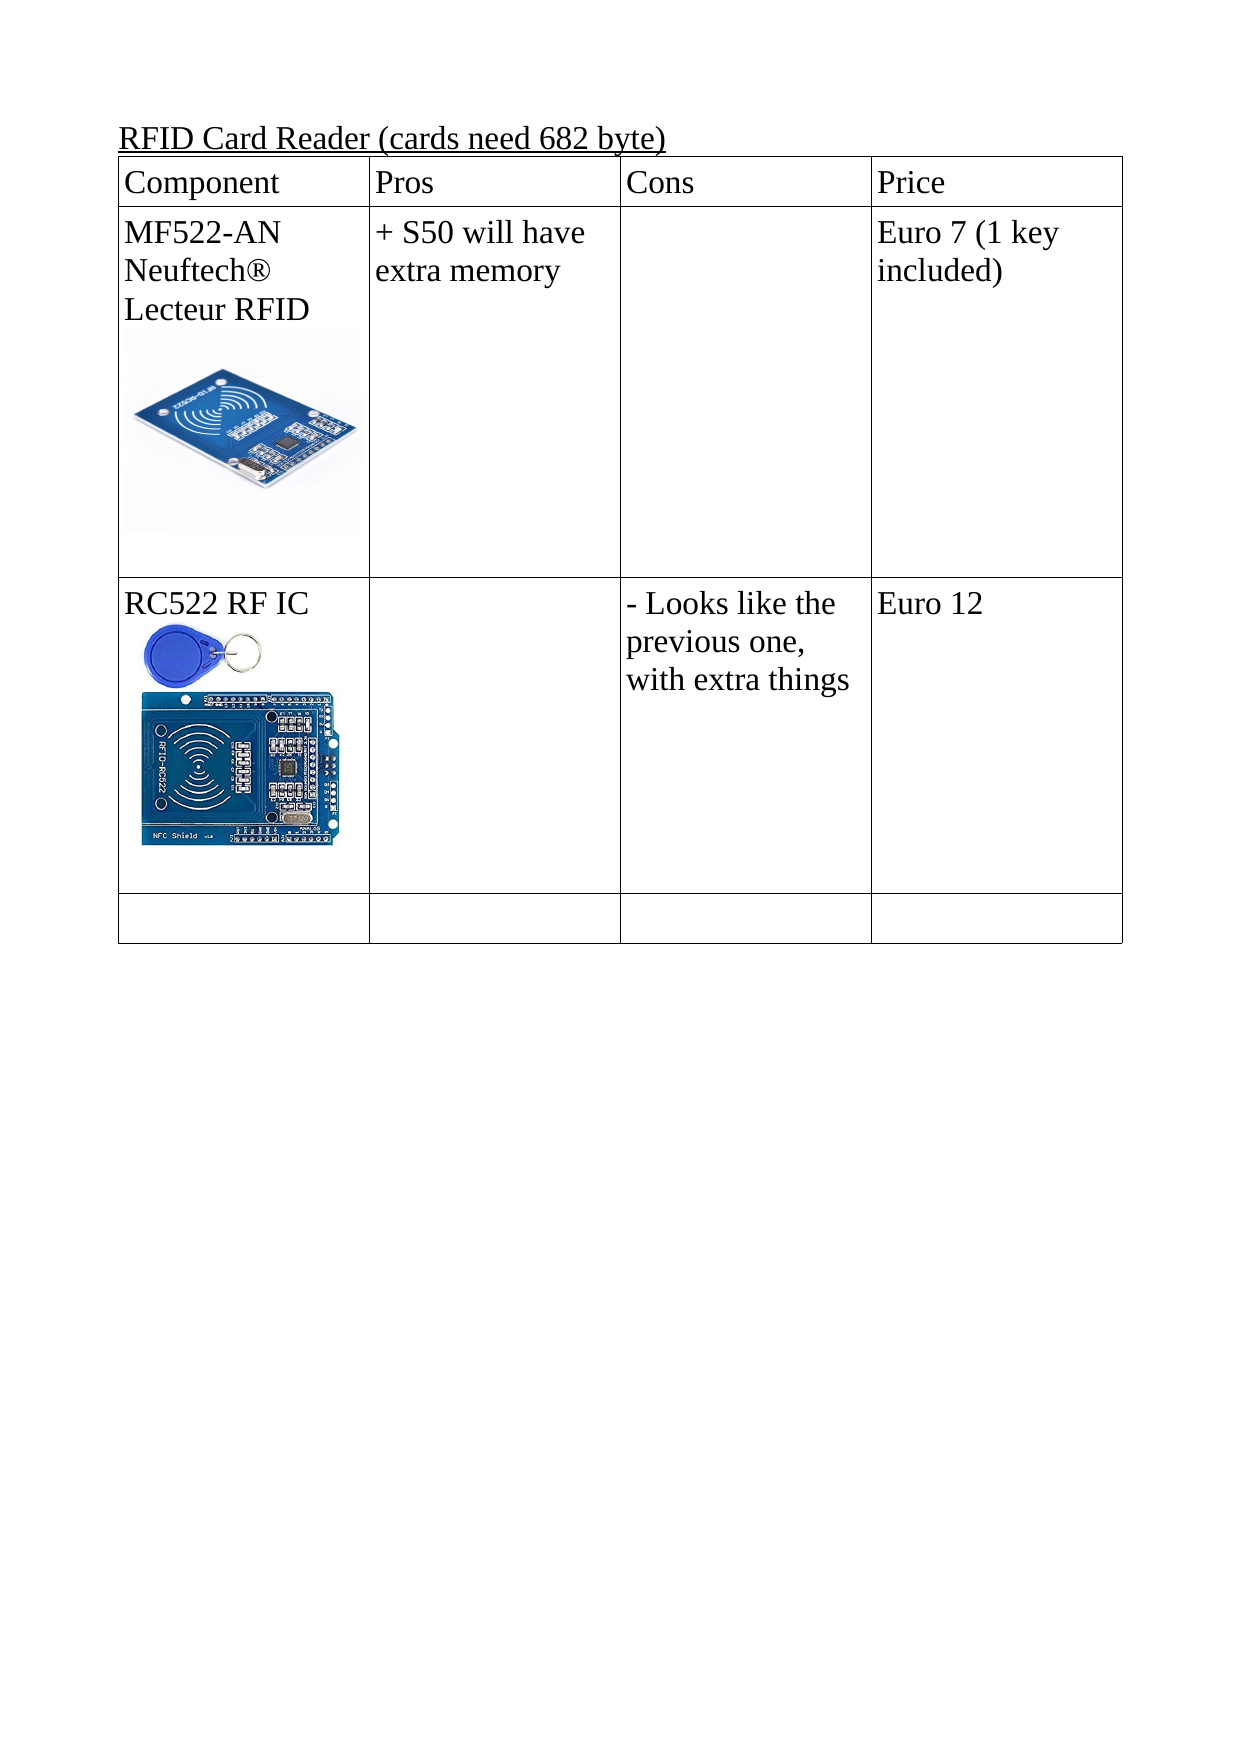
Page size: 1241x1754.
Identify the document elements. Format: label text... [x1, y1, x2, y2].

picture [123, 328, 364, 533]
table_cell RC522 RF IC [119, 578, 369, 893]
table_cell - Looks like the previous one, with extra things [621, 578, 871, 893]
table_cell [370, 894, 620, 943]
table_header Pros [370, 157, 620, 206]
table_header Cons [621, 157, 871, 206]
table_cell Euro 12 [872, 578, 1122, 893]
table_header Price [872, 157, 1122, 206]
table_cell [872, 894, 1122, 943]
table_cell [621, 207, 871, 577]
table_cell [119, 894, 369, 943]
picture [123, 621, 364, 849]
table_cell [621, 894, 871, 943]
table_header Component [119, 157, 369, 206]
table_cell + S50 will have extra memory [370, 207, 620, 577]
table_cell [370, 578, 620, 893]
table_cell Euro 7 (1 key included) [872, 207, 1122, 577]
table_cell MF522-AN Neuftech® Lecteur RFID [119, 207, 369, 577]
text RFID Card Reader (cards need 682 byte) [118, 118, 1122, 156]
